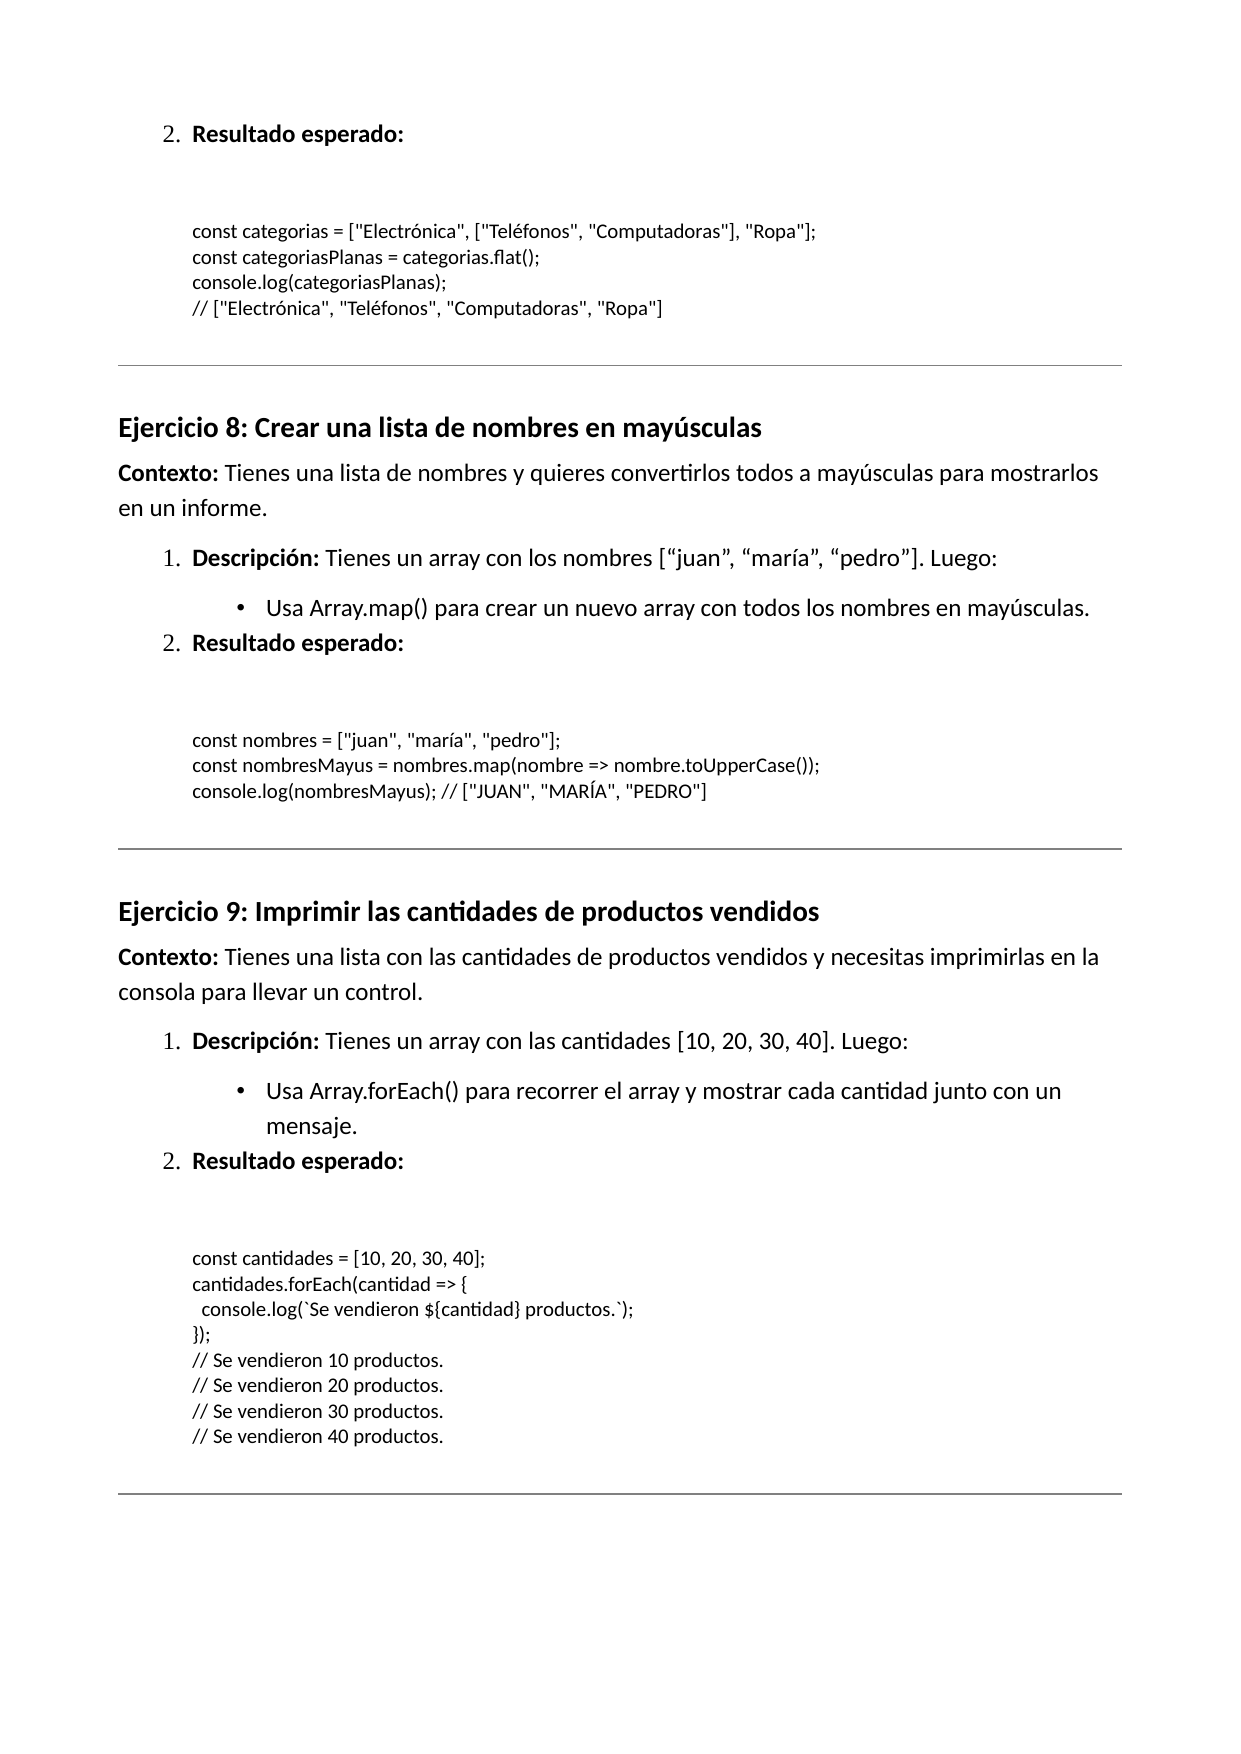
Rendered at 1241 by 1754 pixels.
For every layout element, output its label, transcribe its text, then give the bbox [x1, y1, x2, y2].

list const categorias = ["Electrónica", ["Teléfonos", "Computadoras"], "Ropa"]; [162, 218, 1122, 244]
list Usa Array.forEach() para recorrer el array y mostrar cada cantidad junto con un mensaje. [236, 1075, 1122, 1141]
list cantidades.forEach(cantidad => { [162, 1271, 1122, 1296]
text Contexto: Tienes una lista de nombres y quieres convertirlos todos a mayúsculas para mostrarlos en un informe. [118, 458, 1122, 523]
list // ["Electrónica", "Teléfonos", "Computadoras", "Ropa"] [162, 295, 1122, 320]
list Resultado esperado: [162, 1145, 1122, 1176]
list Descripción: Tienes un array con los nombres [“juan”, “maría”, “pedro”]. Luego: [162, 542, 1122, 573]
subtitle Ejercicio 8: Crear una lista de nombres en mayúsculas [118, 409, 1122, 445]
list console.log(categoriasPlanas); [162, 269, 1122, 295]
list }); [162, 1322, 1122, 1347]
list console.log(`Se vendieron ${cantidad} productos.`); [162, 1296, 1122, 1322]
list Resultado esperado: [162, 118, 1122, 149]
subtitle Ejercicio 9: Imprimir las cantidades de productos vendidos [118, 893, 1122, 928]
list // Se vendieron 10 productos. [162, 1347, 1122, 1372]
list const categoriasPlanas = categorias.flat(); [162, 244, 1122, 269]
list Resultado esperado: [162, 627, 1122, 657]
list // Se vendieron 40 productos. [162, 1423, 1122, 1449]
list const cantidades = [10, 20, 30, 40]; [162, 1245, 1122, 1271]
list // Se vendieron 20 productos. [162, 1372, 1122, 1398]
list // Se vendieron 30 productos. [162, 1398, 1122, 1423]
list console.log(nombresMayus); // ["JUAN", "MARÍA", "PEDRO"] [162, 778, 1122, 803]
text Contexto: Tienes una lista con las cantidades de productos vendidos y necesitas imprimirlas en la consola para llevar un control. [118, 941, 1122, 1006]
list Descripción: Tienes un array con las cantidades [10, 20, 30, 40]. Luego: [162, 1025, 1122, 1056]
list const nombres = ["juan", "maría", "pedro"]; [162, 727, 1122, 753]
list const nombresMayus = nombres.map(nombre => nombre.toUpperCase()); [162, 753, 1122, 778]
list Usa Array.map() para crear un nuevo array con todos los nombres en mayúsculas. [236, 592, 1122, 622]
